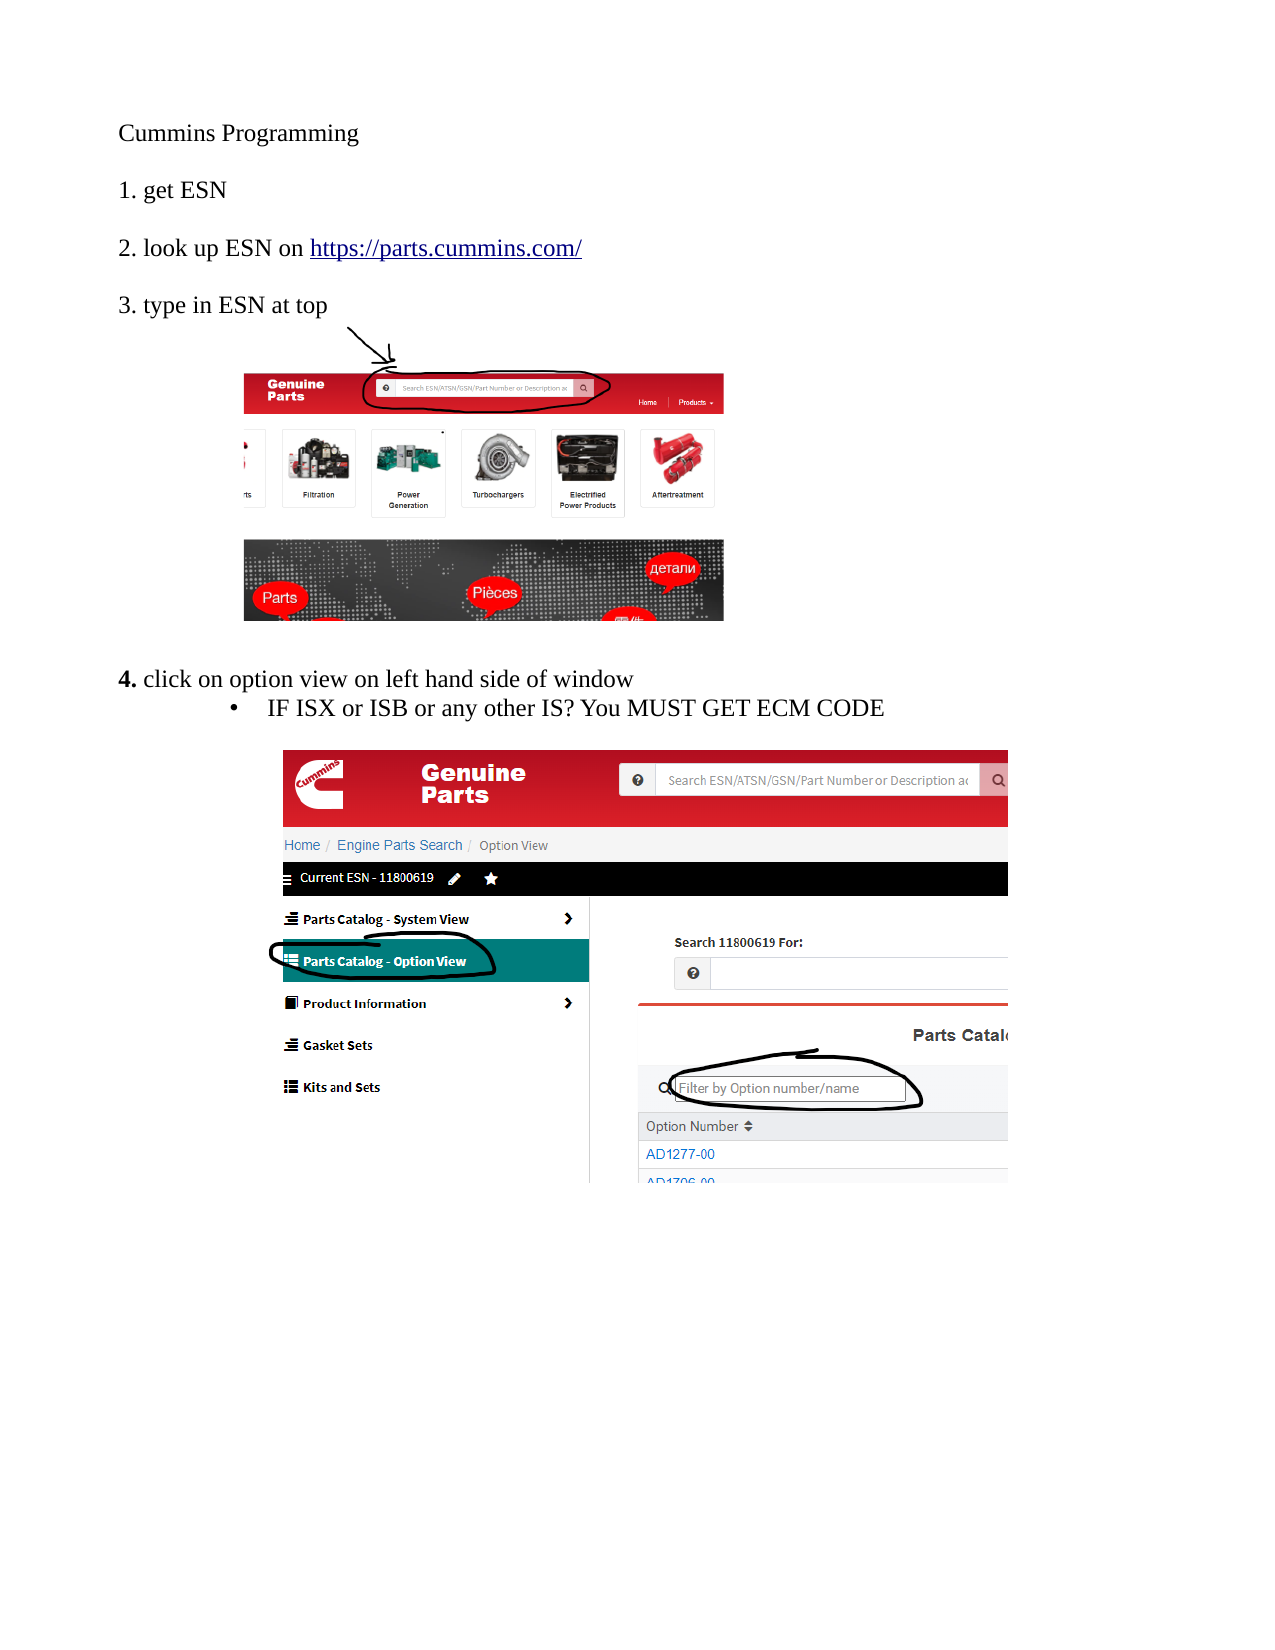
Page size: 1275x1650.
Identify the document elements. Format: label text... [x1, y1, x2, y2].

text Cummins Programming [118, 118, 1157, 147]
text 4. click on option view on left hand side of window [118, 664, 1157, 693]
picture [267, 750, 1008, 1183]
picture [243, 326, 724, 621]
list IF ISX or ISB or any other IS? You MUST GET ECM CODE [229, 693, 1157, 722]
text 2. look up ESN on https://parts.cummins.com/ [118, 233, 1157, 262]
text 3. type in ESN at top [118, 291, 1157, 319]
text 1. get ESN [118, 176, 1157, 204]
